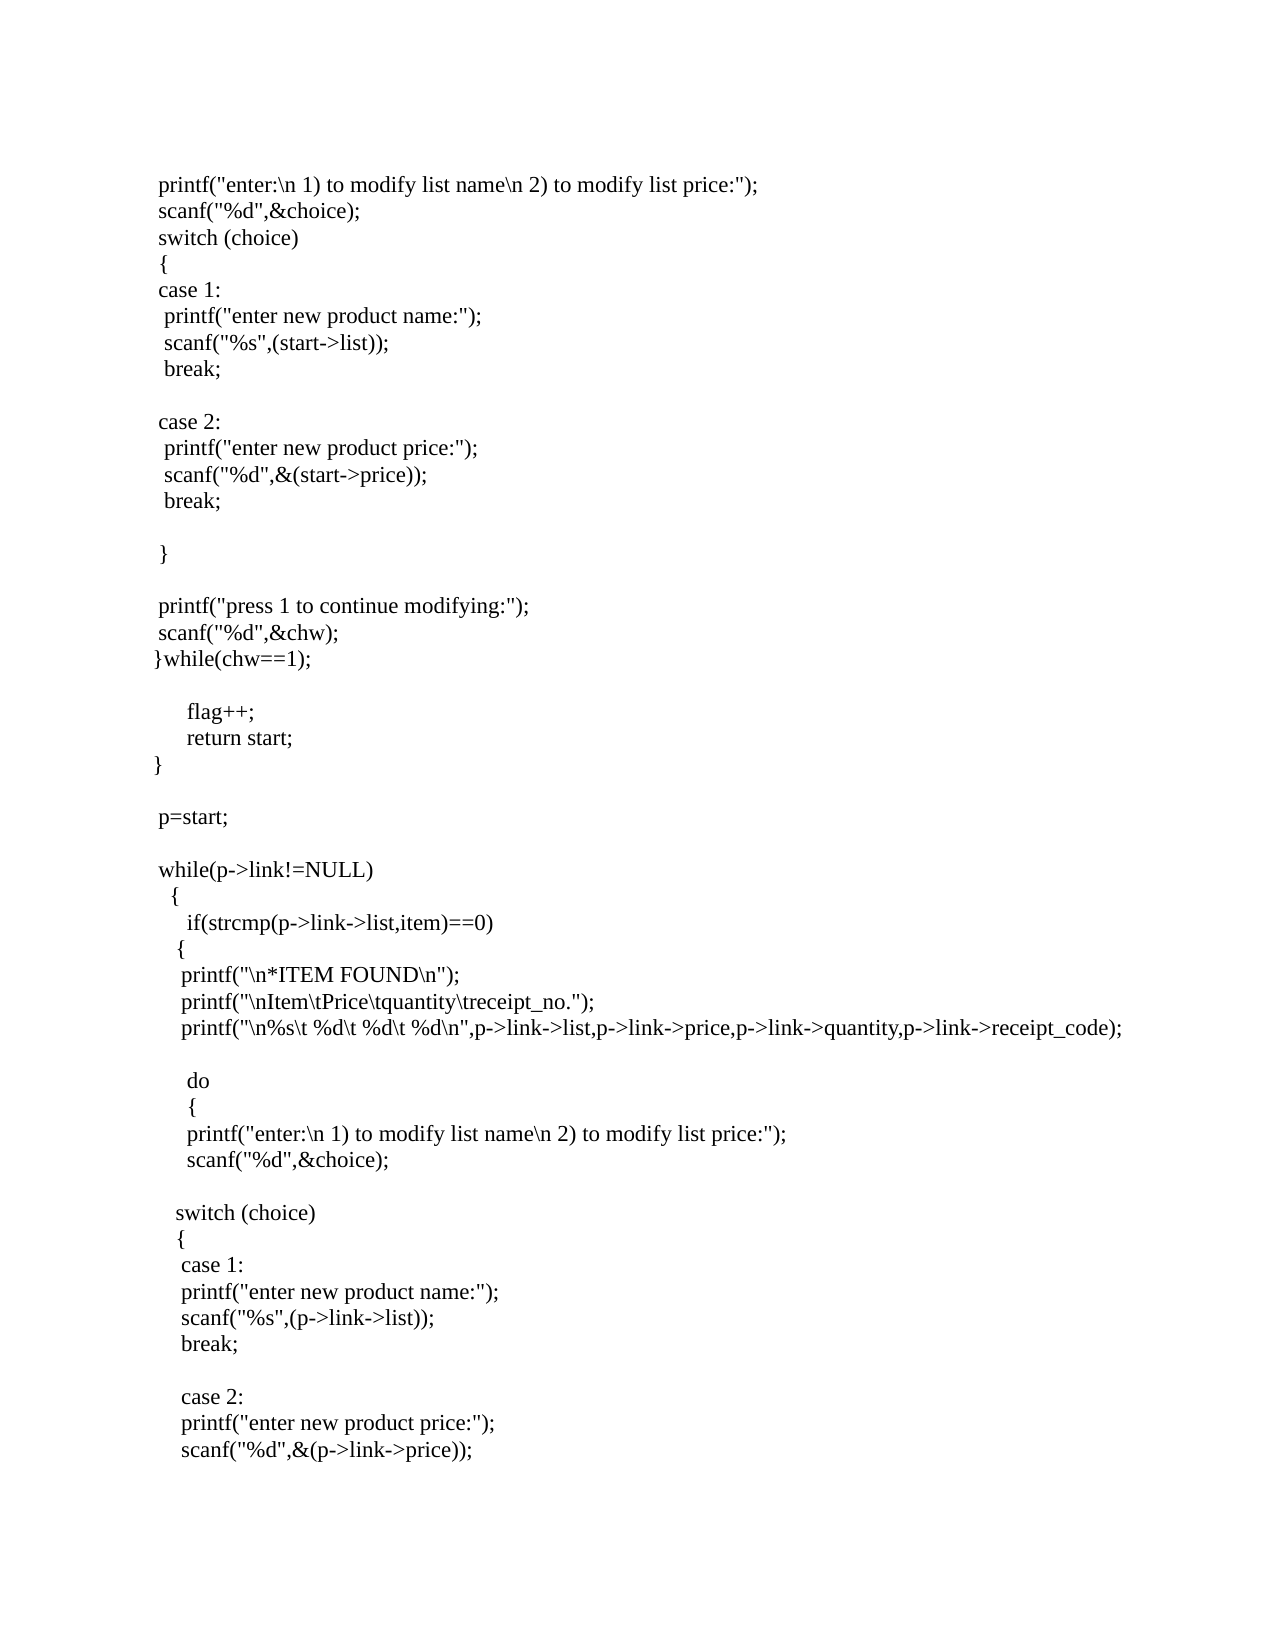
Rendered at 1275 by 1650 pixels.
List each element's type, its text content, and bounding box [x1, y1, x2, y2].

text return start; [118, 724, 1157, 751]
text printf("enter new product price:"); [118, 434, 1157, 461]
text case 1: [118, 276, 1157, 303]
text printf("enter:\n 1) to modify list name\n 2) to modify list price:"); [118, 171, 1157, 197]
text { [118, 882, 1157, 909]
text while(p->link!=NULL) [118, 856, 1157, 882]
text case 2: [118, 1383, 1157, 1409]
text case 1: [118, 1251, 1157, 1278]
text flag++; [118, 698, 1157, 724]
text printf("enter new product price:"); [118, 1409, 1157, 1436]
text break; [118, 1330, 1157, 1357]
text printf("enter new product name:"); [118, 303, 1157, 329]
text } [118, 751, 1157, 777]
text printf("enter:\n 1) to modify list name\n 2) to modify list price:"); [118, 1119, 1157, 1146]
text printf("enter new product name:"); [118, 1278, 1157, 1304]
text case 2: [118, 408, 1157, 434]
text printf("\n%s\t %d\t %d\t %d\n",p->link->list,p->link->price,p->link->quantity,p->link->receipt_code); [118, 1014, 1157, 1041]
text scanf("%d",&chw); [118, 619, 1157, 645]
text scanf("%s",(start->list)); [118, 329, 1157, 355]
text { [118, 1093, 1157, 1119]
text switch (choice) [118, 223, 1157, 250]
text { [118, 935, 1157, 961]
text scanf("%d",&choice); [118, 1146, 1157, 1172]
text if(strcmp(p->link->list,item)==0) [118, 909, 1157, 935]
text scanf("%s",(p->link->list)); [118, 1304, 1157, 1330]
text }while(chw==1); [118, 645, 1157, 672]
text { [118, 1225, 1157, 1251]
text break; [118, 487, 1157, 513]
text p=start; [118, 803, 1157, 830]
text scanf("%d",&(p->link->price)); [118, 1436, 1157, 1462]
text switch (choice) [118, 1199, 1157, 1225]
text } [118, 540, 1157, 566]
text scanf("%d",&choice); [118, 197, 1157, 223]
text scanf("%d",&(start->price)); [118, 461, 1157, 487]
text printf("\n*ITEM FOUND\n"); [118, 961, 1157, 988]
text printf("\nItem\tPrice\tquantity\treceipt_no."); [118, 988, 1157, 1014]
text do [118, 1067, 1157, 1093]
text break; [118, 355, 1157, 382]
text printf("press 1 to continue modifying:"); [118, 592, 1157, 619]
text { [118, 250, 1157, 276]
